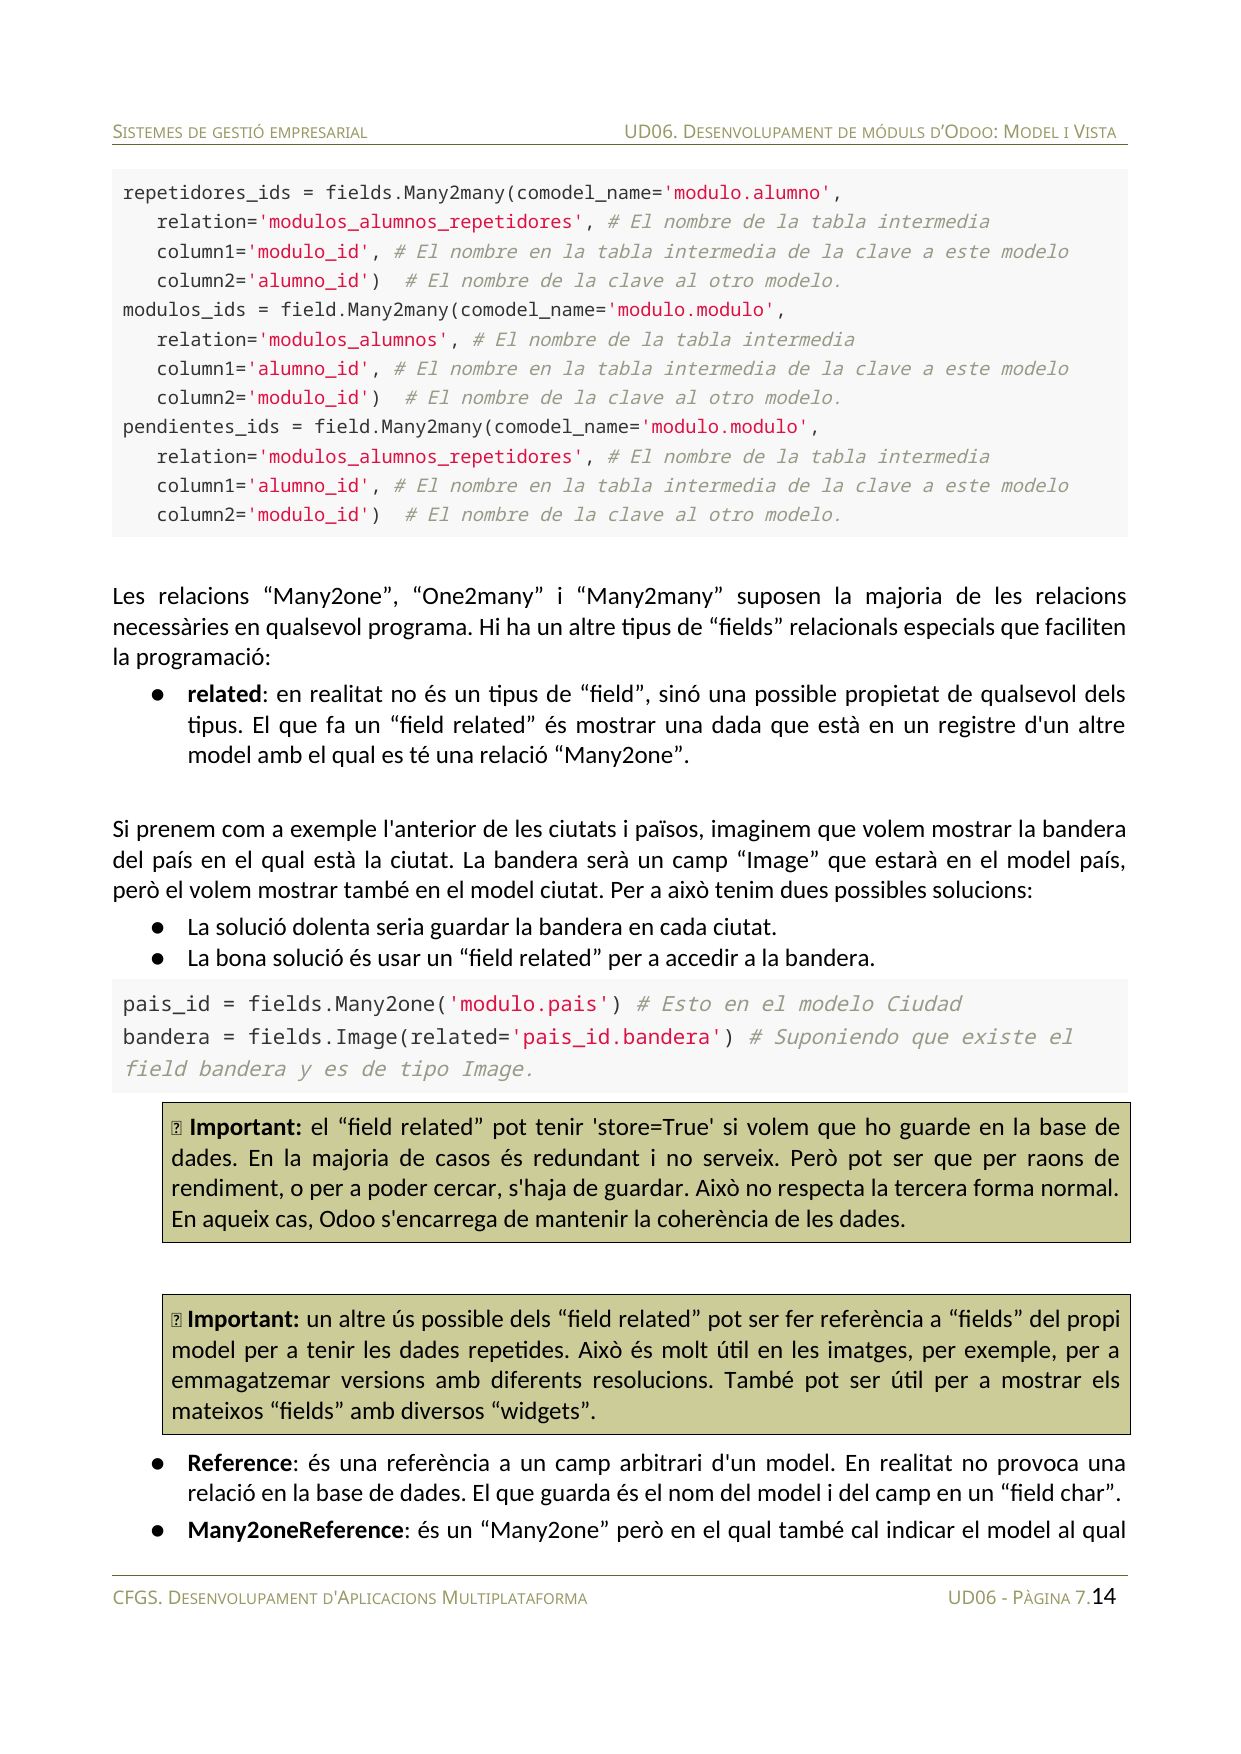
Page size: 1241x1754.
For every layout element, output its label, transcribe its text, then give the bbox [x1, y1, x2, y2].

text 📖 Important: el “field related” pot tenir 'store=True' si volem que ho guarde en la base de dades. En la majoria de casos és redundant i no serveix. Però pot ser que per raons de rendiment, o per a poder cercar, s'haja de guardar. Això no respecta la tercera forma normal. En aqueix cas, Odoo s'encarrega de mantenir la coherència de les dades. [163, 1103, 1130, 1242]
list Many2oneReference: és un “Many2one” però en el qual també cal indicar el model al qual [150, 1514, 1128, 1545]
text Si prenem com a exemple l'anterior de les ciutats i països, imaginem que volem mostrar la bandera del país en el qual està la ciutat. La bandera serà un camp “Image” que estarà en el model país, però el volem mostrar també en el model ciutat. Per a això tenim dues possibles solucions: [112, 813, 1128, 905]
text Les relacions “Many2one”, “One2many” i “Many2many” suposen la majoria de les relacions necessàries en qualsevol programa. Hi ha un altre tipus de “fields” relacionals especials que faciliten la programació: [112, 580, 1128, 672]
text 📖 Important: un altre ús possible dels “field related” pot ser fer referència a “fields” del propi model per a tenir les dades repetides. Això és molt útil en les imatges, per exemple, per a emmagatzemar versions amb diferents resolucions. També pot ser útil per a mostrar els mateixos “fields” amb diversos “widgets”. [163, 1295, 1130, 1434]
table_header pais_id = fields.Many2one('modulo.pais') # Esto en el modelo Ciudad bandera = fields.Image(related='pais_id.bandera') # Suponiendo que existe el field bandera y es de tipo Image. [112, 979, 1128, 1093]
list La bona solució és usar un “field related” per a accedir a la bandera. [150, 942, 1128, 972]
list Reference: és una referència a un camp arbitrari d'un model. En realitat no provoca una relació en la base de dades. El que guarda és el nom del model i del camp en un “field char”. [150, 1447, 1128, 1508]
table_header repetidores_ids = fields.Many2many(comodel_name='modulo.alumno', relation='modulos_alumnos_repetidores', # El nombre de la tabla intermedia column1='modulo_id', # El nombre en la tabla intermedia de la clave a este modelo column2='alumno_id') # El nombre de la clave al otro modelo. modulos_ids = field.Many2many(comodel_name='modulo.modulo', relation='modulos_alumnos', # El nombre de la tabla intermedia column1='alumno_id', # El nombre en la tabla intermedia de la clave a este modelo column2='modulo_id') # El nombre de la clave al otro modelo. pendientes_ids = field.Many2many(comodel_name='modulo.modulo', relation='modulos_alumnos_repetidores', # El nombre de la tabla intermedia column1='alumno_id', # El nombre en la tabla intermedia de la clave a este modelo column2='modulo_id') # El nombre de la clave al otro modelo. [112, 169, 1128, 537]
list related: en realitat no és un tipus de “field”, sinó una possible propietat de qualsevol dels tipus. El que fa un “field related” és mostrar una dada que està en un registre d'un altre model amb el qual es té una relació “Many2one”. [150, 678, 1128, 770]
list La solució dolenta seria guardar la bandera en cada ciutat. [150, 911, 1128, 942]
